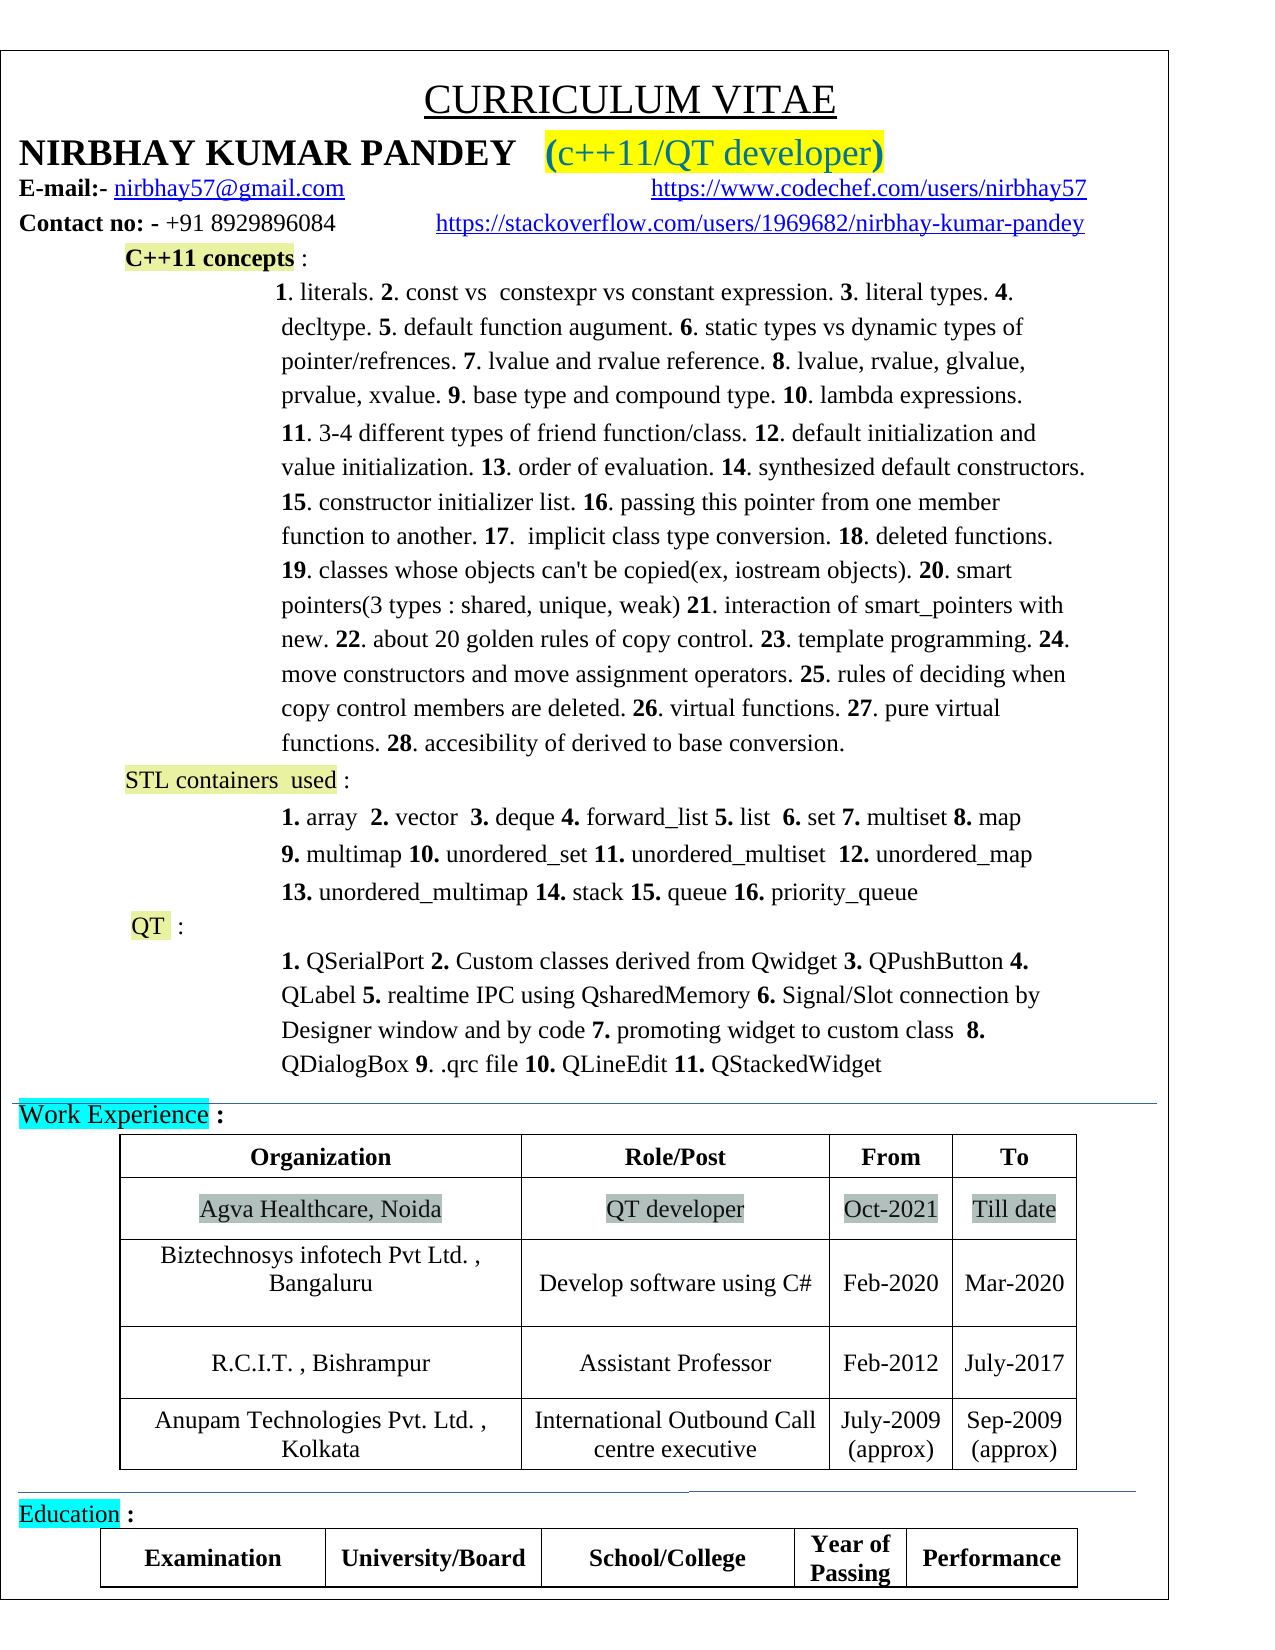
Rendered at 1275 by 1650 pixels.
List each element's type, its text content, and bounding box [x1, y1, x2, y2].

text CURRICULUM VITAE [131, 75, 1087, 123]
table_cell Feb-2020 [830, 1240, 952, 1326]
table_header University/Board [326, 1529, 541, 1586]
table_cell Develop software using C# [522, 1240, 829, 1326]
table_cell International Outbound Call centre executive [522, 1399, 829, 1469]
table_cell July-2017 [953, 1327, 1076, 1398]
table_cell Oct-2021 [830, 1178, 952, 1239]
table_header School/College [542, 1529, 794, 1586]
table_cell R.C.I.T. , Bishrampur [121, 1327, 521, 1398]
text 1. literals. 2. const vs constexpr vs constant expression. 3. literal types. 4. decltype. 5. default function augument. 6. static types vs dynamic types of pointer/refrences. 7. lvalue and rvalue reference. 8. lvalue, rvalue, glvalue, prvalue, xvalue. 9. base type and compound type. 10. lambda expressions. [169, 277, 1087, 409]
text [19, 1098, 1087, 1103]
table_cell July-2009 (approx) [830, 1399, 952, 1469]
text 13. unordered_multimap 14. stack 15. queue 16. priority_queue [169, 877, 1087, 906]
table_cell Agva Healthcare, Noida [121, 1178, 521, 1239]
table_cell Sep-2009 (approx) [953, 1399, 1076, 1469]
table_cell Feb-2012 [830, 1327, 952, 1398]
table_cell Anupam Technologies Pvt. Ltd. , Kolkata [121, 1399, 521, 1469]
text E-mail:- nirbhay57@gmail.com https://www.codechef.com/users/nirbhay57 [19, 173, 1087, 202]
text Education : [19, 1499, 1087, 1528]
text C++11 concepts : [19, 243, 1087, 271]
text Contact no: - +91 8929896084 https://stackoverflow.com/users/1969682/nirbhay-kumar-pandey [19, 208, 1087, 237]
text 11. 3-4 different types of friend function/class. 12. default initialization and value initialization. 13. order of evaluation. 14. synthesized default constructors. 15. constructor initializer list. 16. passing this pointer from one member function to another. 17. implicit class type conversion. 18. deleted functions. 19. classes whose objects can't be copied(ex, iostream objects). 20. smart pointers(3 types : shared, unique, weak) 21. interaction of smart_pointers with new. 22. about 20 golden rules of copy control. 23. template programming. 24. move constructors and move assignment operators. 25. rules of deciding when copy control members are deleted. 26. virtual functions. 27. pure virtual functions. 28. accesibility of derived to base conversion. [169, 418, 1087, 757]
table_header To [953, 1135, 1076, 1177]
table_cell Till date [953, 1178, 1076, 1239]
text 9. multimap 10. unordered_set 11. unordered_multiset 12. unordered_map [169, 839, 1087, 868]
table_header Performance [907, 1529, 1077, 1586]
table_header Organization [121, 1135, 521, 1177]
table_header Year of Passing [795, 1529, 906, 1586]
text QT : [131, 911, 1087, 940]
table_cell Mar-2020 [953, 1240, 1076, 1326]
text NIRBHAY KUMAR PANDEY (c++11/QT developer) [19, 130, 1087, 173]
table_header Role/Post [522, 1135, 829, 1177]
table_header Examination [101, 1529, 325, 1586]
text 1. QSerialPort 2. Custom classes derived from Qwidget 3. QPushButton 4. QLabel 5. realtime IPC using QsharedMemory 6. Signal/Slot connection by Designer window and by code 7. promoting widget to custom class 8. QDialogBox 9. .qrc file 10. QLineEdit 11. QStackedWidget [281, 946, 1087, 1078]
table_cell Biztechnosys infotech Pvt Ltd. , Bangaluru [121, 1240, 521, 1326]
text STL containers used : [19, 765, 1087, 794]
table_header From [830, 1135, 952, 1177]
table_cell QT developer [522, 1178, 829, 1239]
text Work Experience : [19, 1104, 1087, 1129]
table_cell Assistant Professor [522, 1327, 829, 1398]
text 1. array 2. vector 3. deque 4. forward_list 5. list 6. set 7. multiset 8. map [169, 802, 1087, 831]
